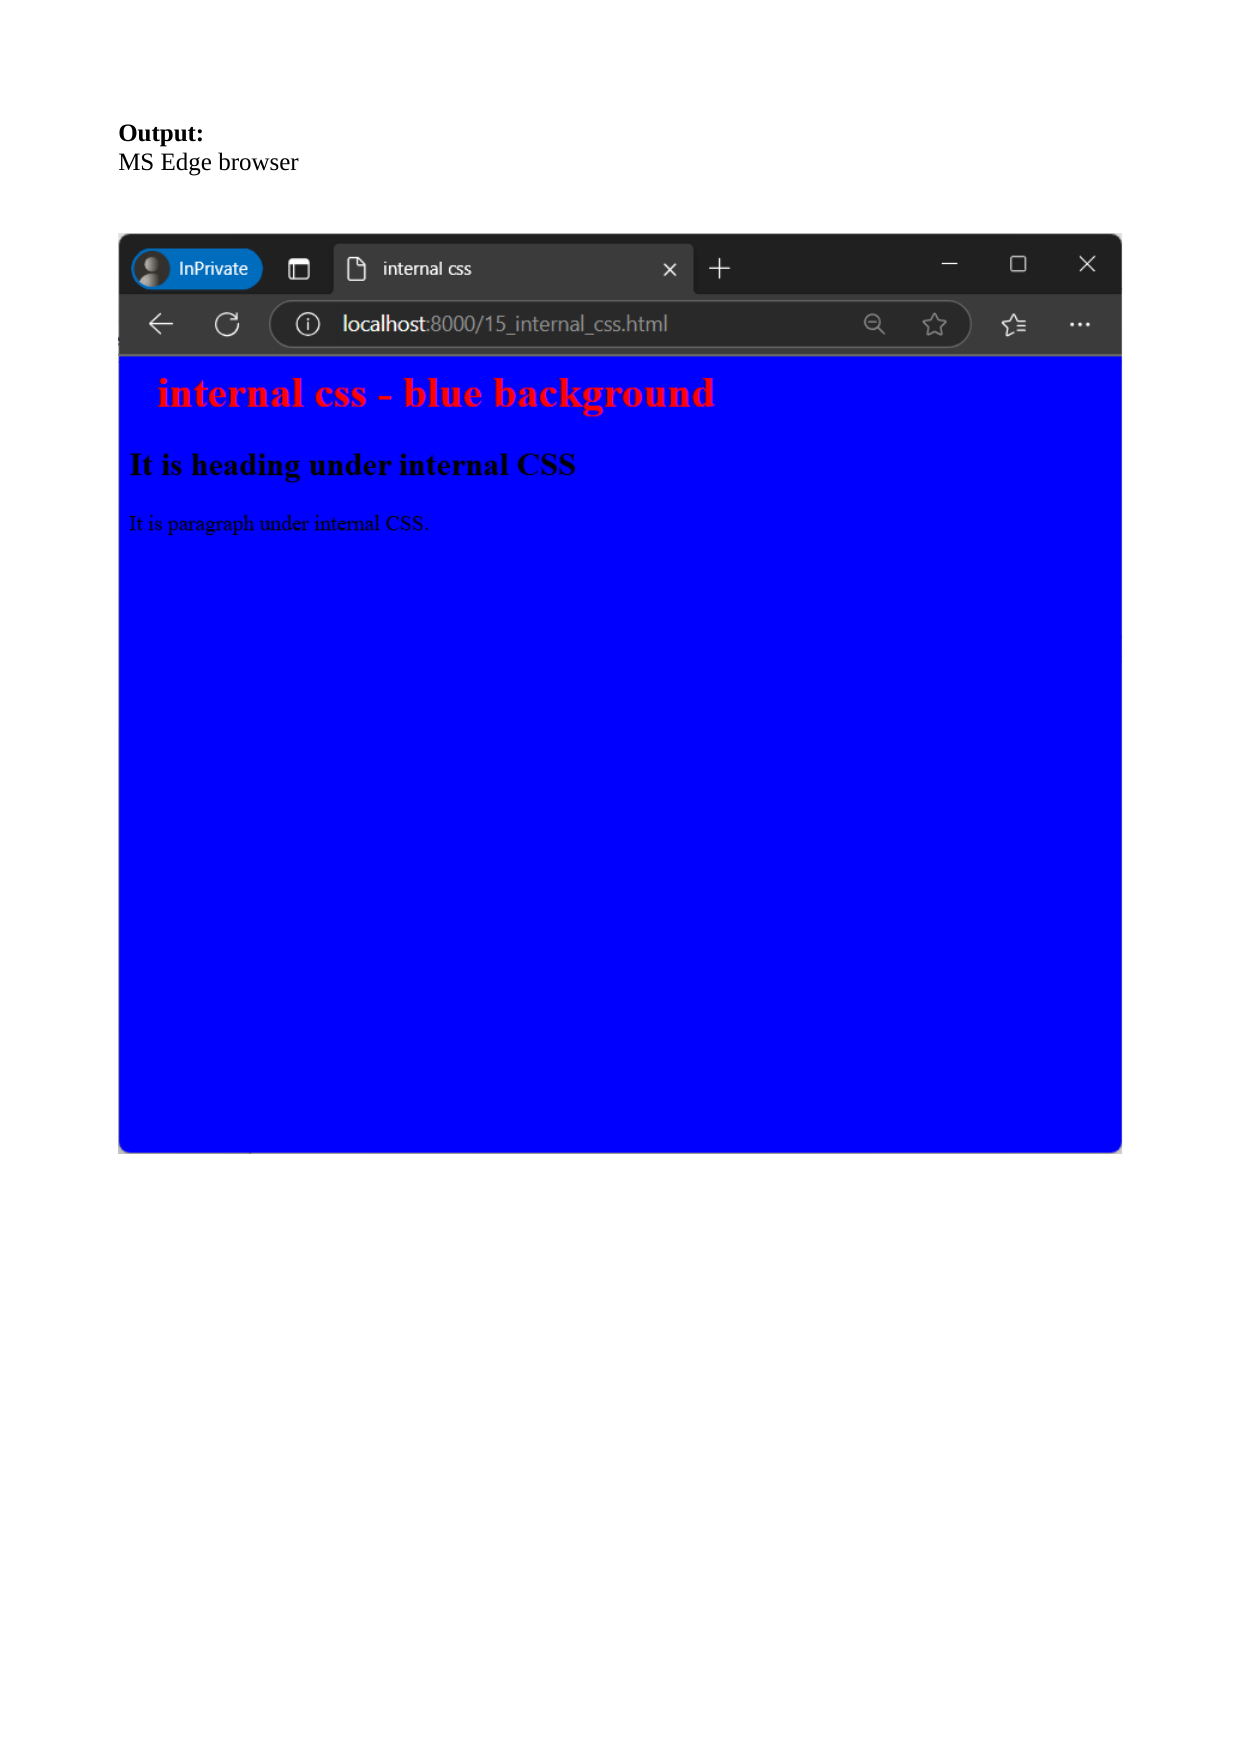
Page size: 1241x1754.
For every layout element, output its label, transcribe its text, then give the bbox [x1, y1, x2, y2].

text Output: MS Edge browser [118, 118, 1122, 176]
picture [118, 233, 1123, 1154]
